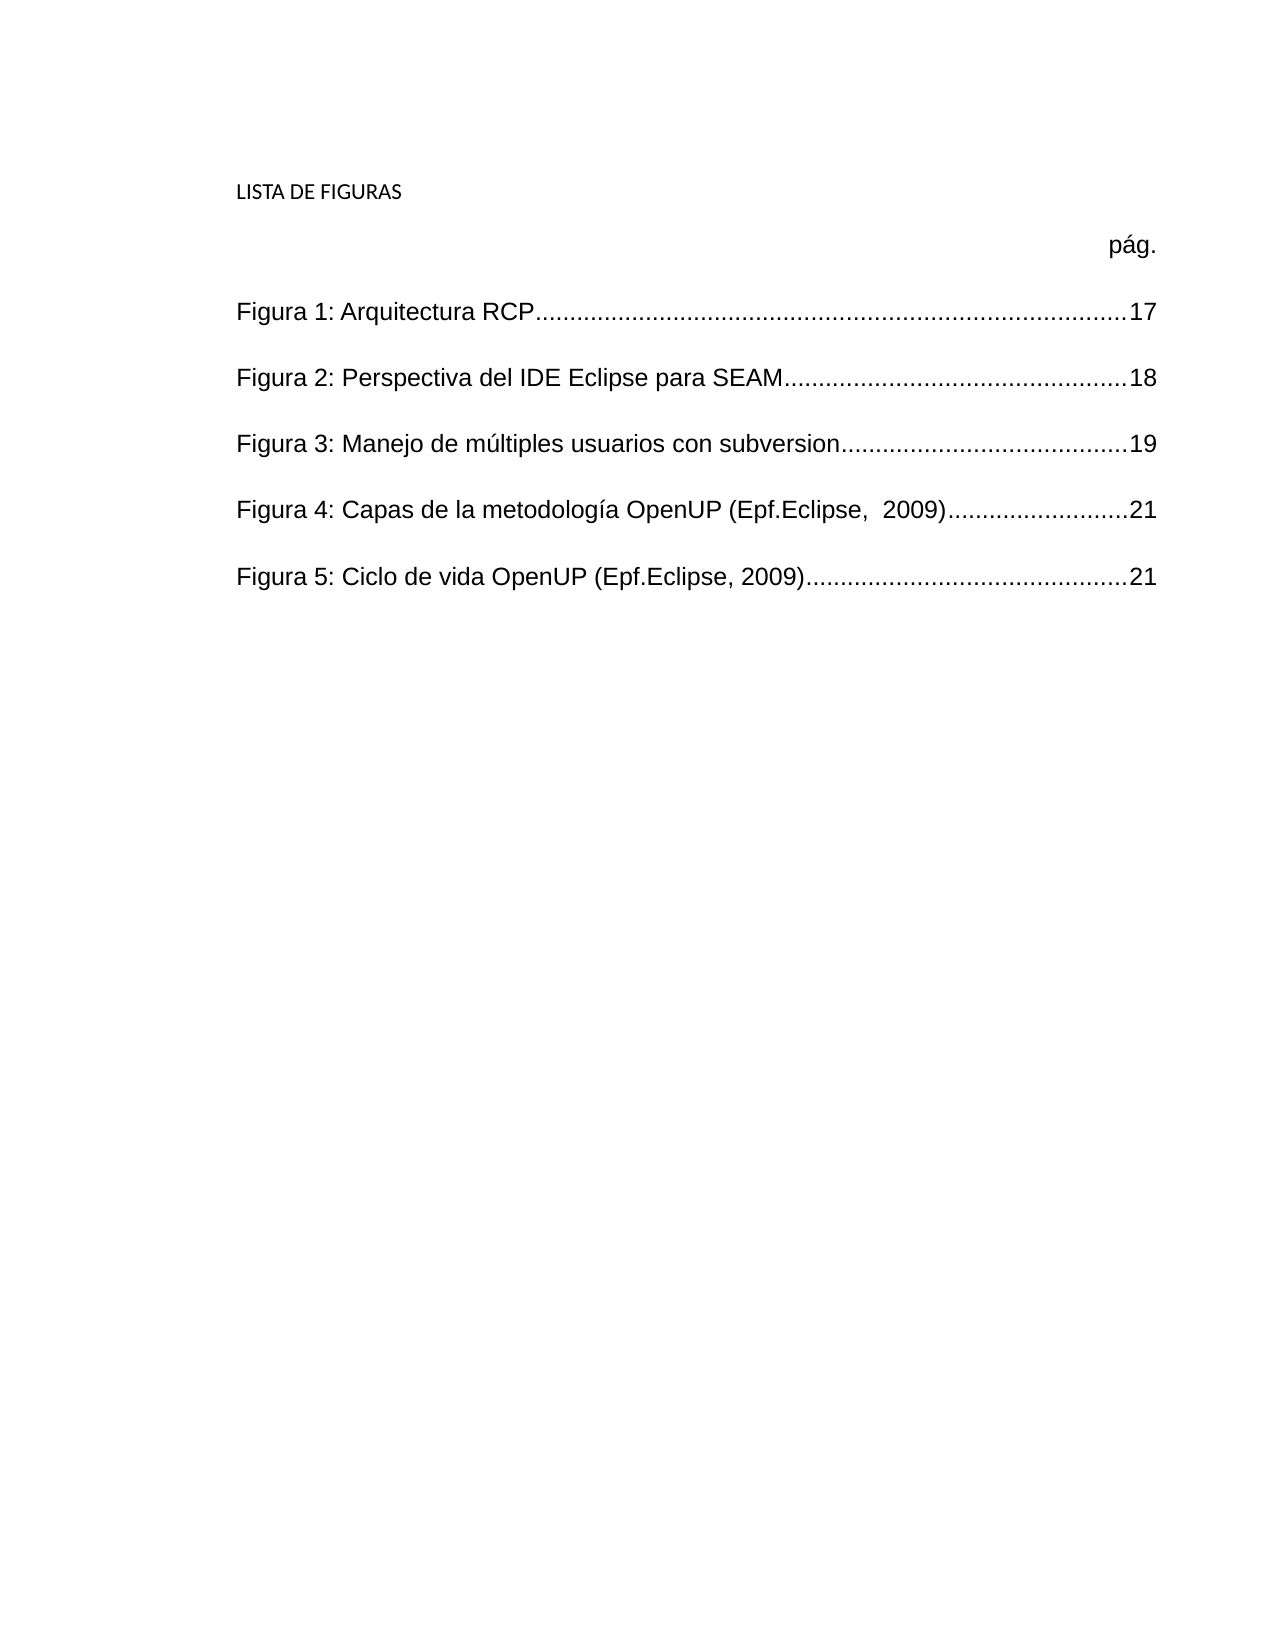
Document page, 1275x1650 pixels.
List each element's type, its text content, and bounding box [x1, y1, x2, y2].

text Figura 1: Arquitectura RCP 17 [236, 296, 1157, 325]
text Figura 2: Perspectiva del IDE Eclipse para SEAM 18 [236, 363, 1157, 391]
text Figura 5: Ciclo de vida OpenUP (Epf.Eclipse, 2009) 21 [236, 561, 1157, 590]
text pág. [236, 230, 1157, 259]
text Figura 3: Manejo de múltiples usuarios con subversion 19 [236, 429, 1157, 458]
text LISTA DE FIGURAS [236, 177, 1157, 205]
text Figura 4: Capas de la metodología OpenUP (Epf.Eclipse, 2009) 21 [236, 495, 1157, 524]
